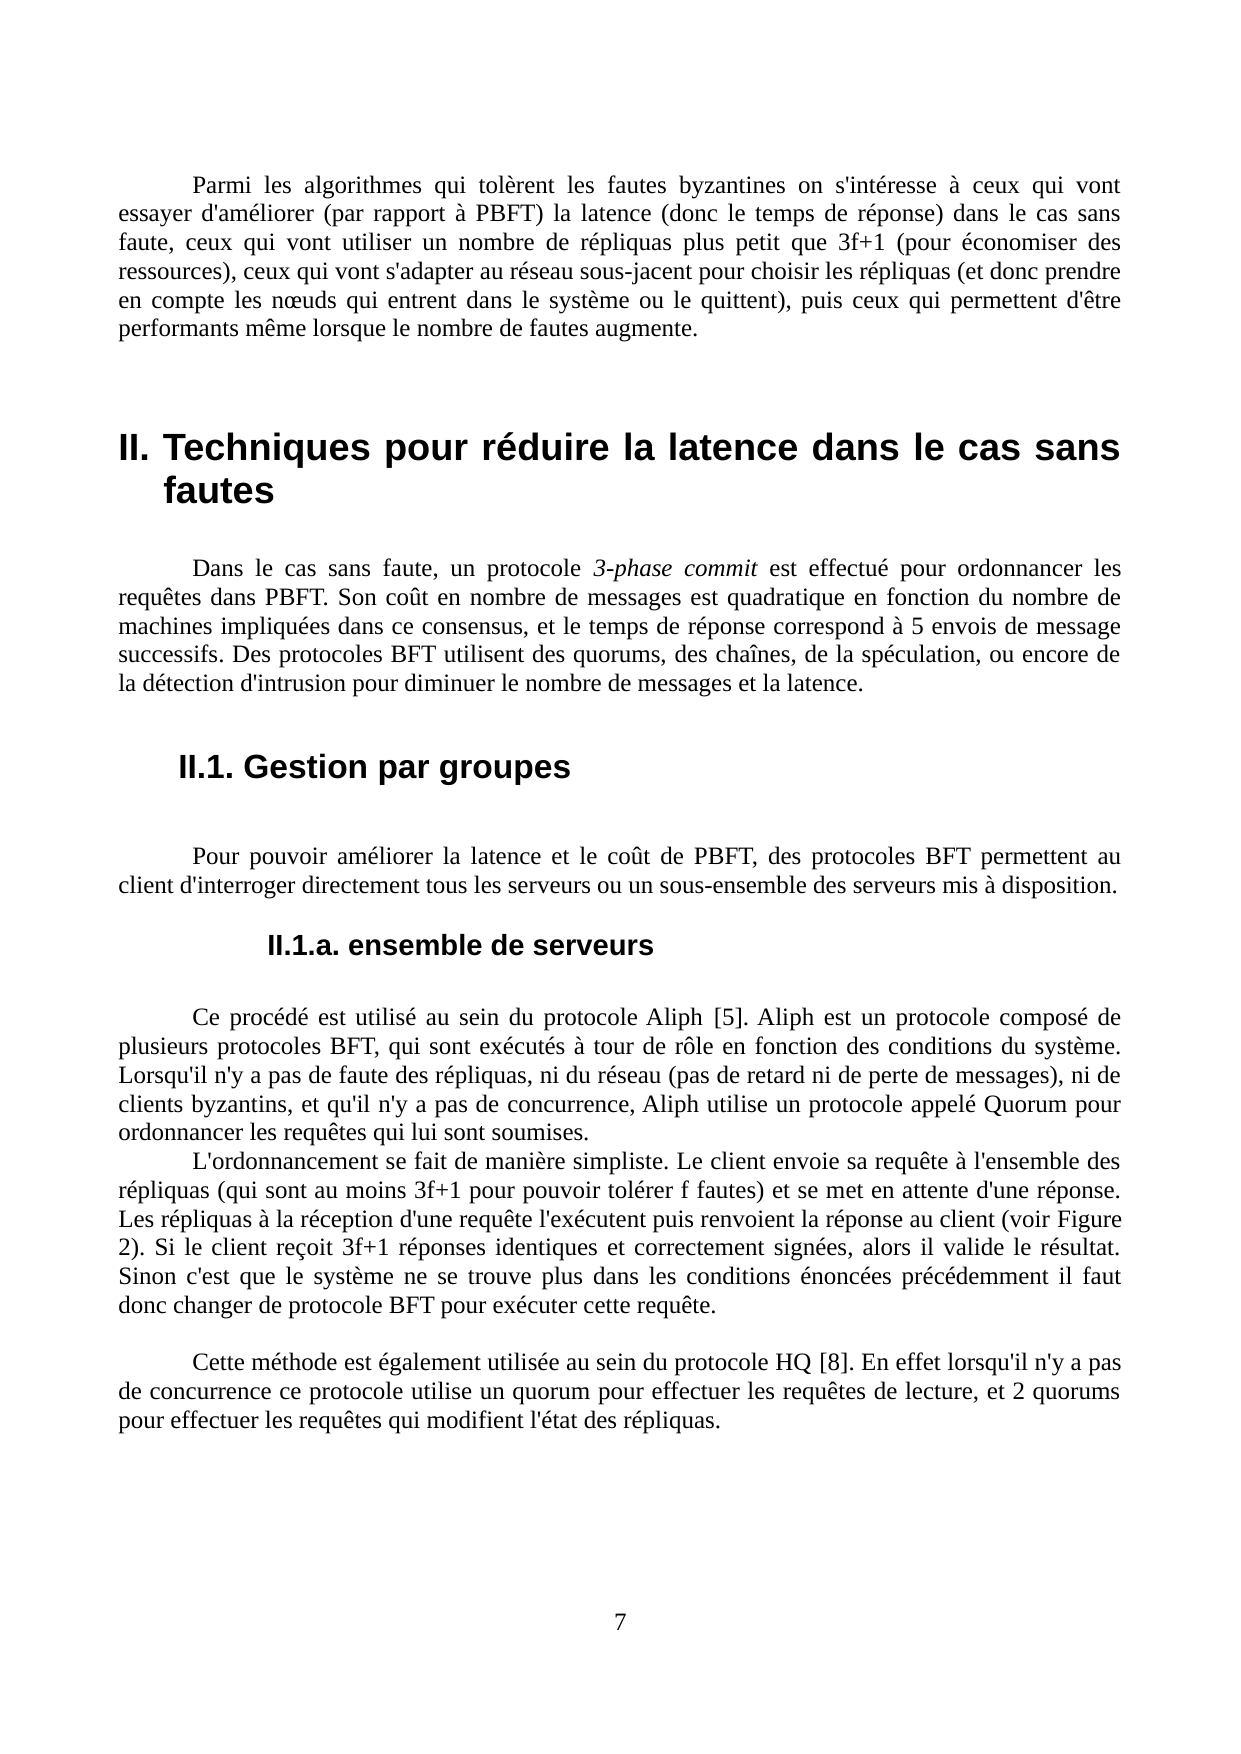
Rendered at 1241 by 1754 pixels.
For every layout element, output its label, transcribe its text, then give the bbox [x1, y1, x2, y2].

text Cette méthode est également utilisée au sein du protocole HQ [8]. En effet lorsqu'il n'y a pas de concurrence ce protocole utilise un quorum pour effectuer les requêtes de lecture, et 2 quorums pour effectuer les requêtes qui modifient l'état des répliquas. [118, 1347, 1122, 1434]
text Parmi les algorithmes qui tolèrent les fautes byzantines on s'intéresse à ceux qui vont essayer d'améliorer (par rapport à PBFT) la latence (donc le temps de réponse) dans le cas sans faute, ceux qui vont utiliser un nombre de répliquas plus petit que 3f+1 (pour économiser des ressources), ceux qui vont s'adapter au réseau sous-jacent pour choisir les répliquas (et donc prendre en compte les nœuds qui entrent dans le système ou le quittent), puis ceux qui permettent d'être performants même lorsque le nombre de fautes augmente. [118, 170, 1122, 342]
text Pour pouvoir améliorer la latence et le coût de PBFT, des protocoles BFT permettent au client d'interroger directement tous les serveurs ou un sous-ensemble des serveurs mis à disposition. [118, 841, 1122, 898]
subtitle II.1.a. ensemble de serveurs [118, 928, 1122, 961]
subtitle II. Techniques pour réduire la latence dans le cas sans fautes [118, 425, 1122, 512]
text Ce procédé est utilisé au sein du protocole Aliph [5]. Aliph est un protocole composé de plusieurs protocoles BFT, qui sont exécutés à tour de rôle en fonction des conditions du système. Lorsqu'il n'y a pas de faute des répliquas, ni du réseau (pas de retard ni de perte de messages), ni de clients byzantins, et qu'il n'y a pas de concurrence, Aliph utilise un protocole appelé Quorum pour ordonnancer les requêtes qui lui sont soumises. [118, 1002, 1122, 1146]
text Dans le cas sans faute, un protocole 3-phase commit est effectué pour ordonnancer les requêtes dans PBFT. Son coût en nombre de messages est quadratique en fonction du nombre de machines impliquées dans ce consensus, et le temps de réponse correspond à 5 envois de message successifs. Des protocoles BFT utilisent des quorums, des chaînes, de la spéculation, ou encore de la détection d'intrusion pour diminuer le nombre de messages et la latence. [118, 553, 1122, 697]
subtitle II.1. Gestion par groupes [118, 747, 1122, 785]
text L'ordonnancement se fait de manière simpliste. Le client envoie sa requête à l'ensemble des répliquas (qui sont au moins 3f+1 pour pouvoir tolérer f fautes) et se met en attente d'une réponse. Les répliquas à la réception d'une requête l'exécutent puis renvoient la réponse au client (voir Figure 2). Si le client reçoit 3f+1 réponses identiques et correctement signées, alors il valide le résultat. Sinon c'est que le système ne se trouve plus dans les conditions énoncées précédemment il faut donc changer de protocole BFT pour exécuter cette requête. [118, 1146, 1122, 1319]
